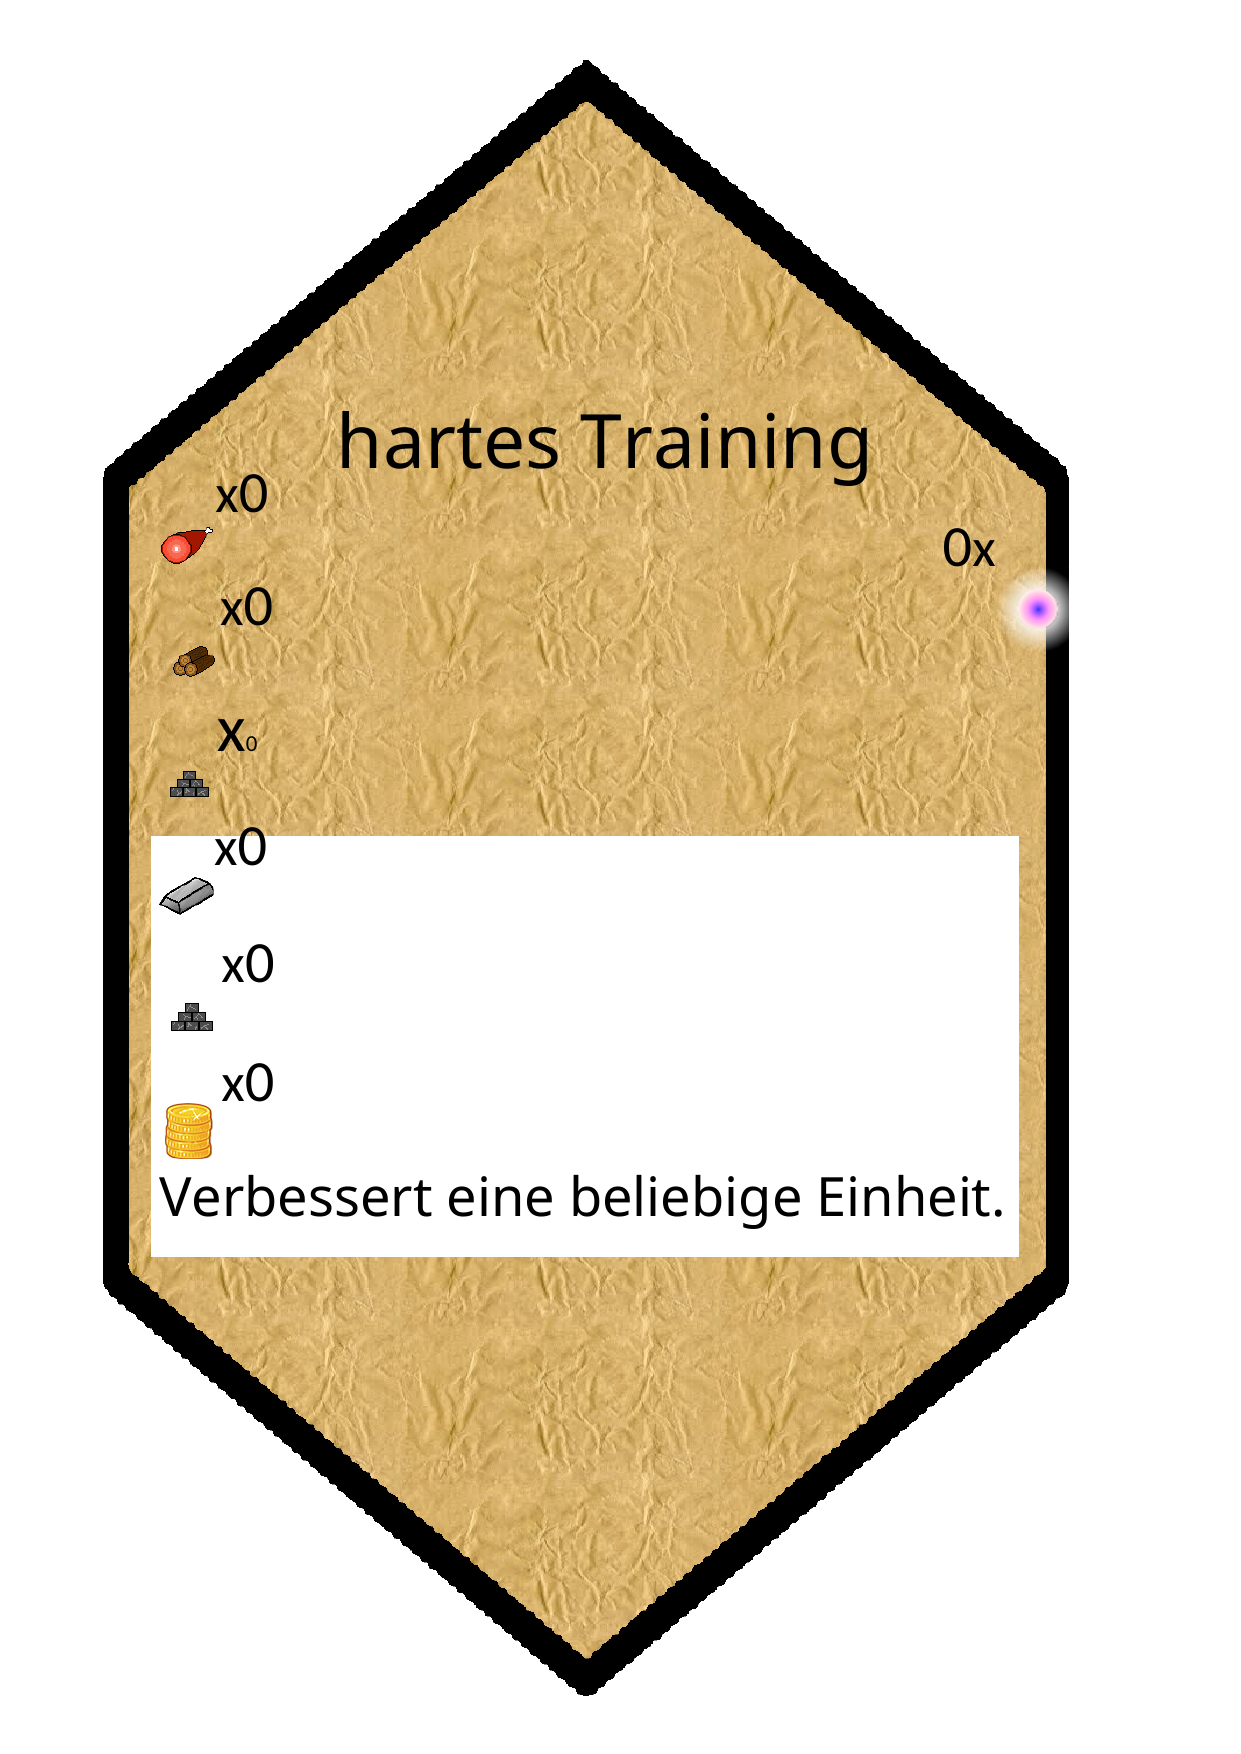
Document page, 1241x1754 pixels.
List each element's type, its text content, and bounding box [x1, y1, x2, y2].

table_cell Verbessert eine beliebige Einheit. [704, 1159, 1092, 1601]
table_header 0x [915, 286, 1092, 1159]
table_header hartes Training [295, 286, 317, 307]
table_header x0x0 x0 [148, 286, 295, 432]
table_cell Verbessert eine beliebige Einheit. [148, 1328, 469, 1601]
table_header hartes Training [856, 286, 915, 340]
